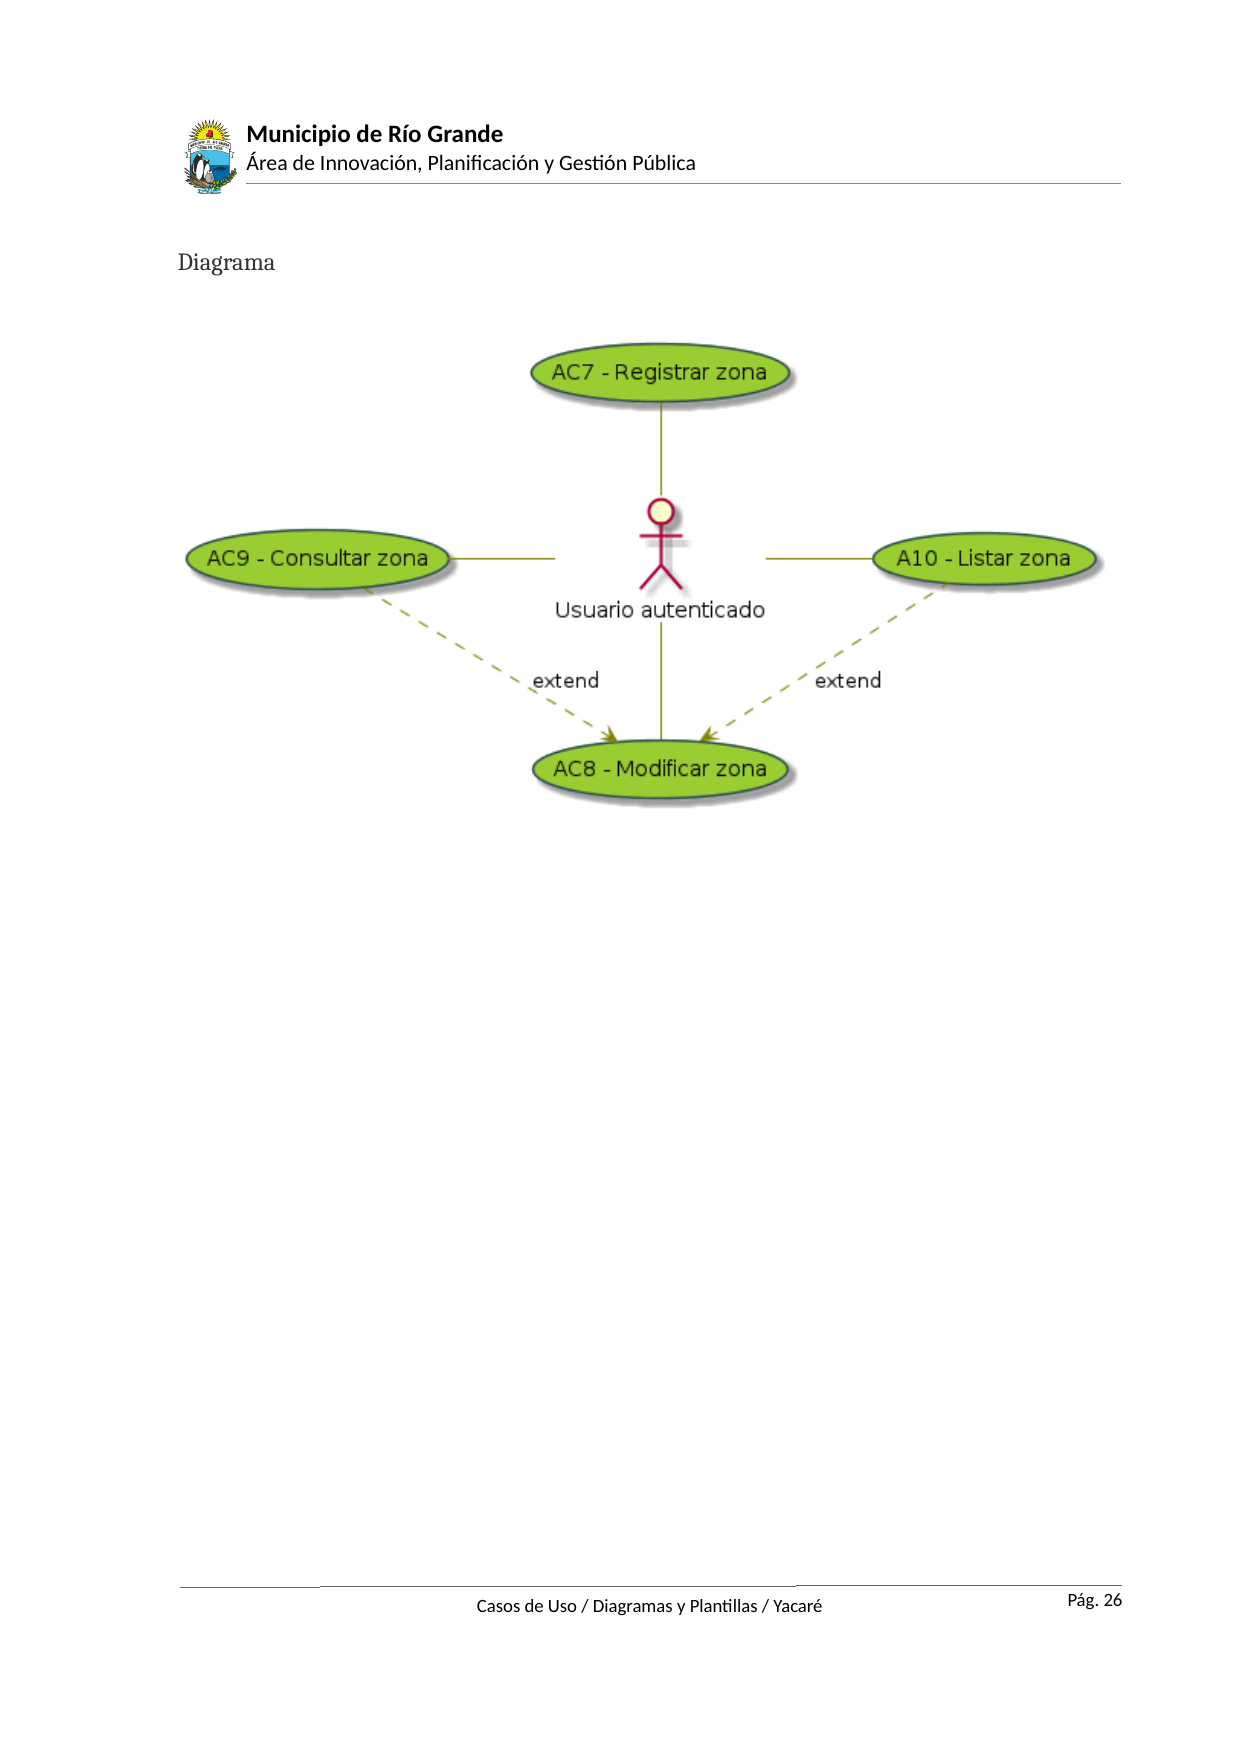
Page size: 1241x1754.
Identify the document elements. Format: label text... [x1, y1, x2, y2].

picture [177, 331, 1123, 813]
subtitle Diagrama [177, 248, 1122, 277]
